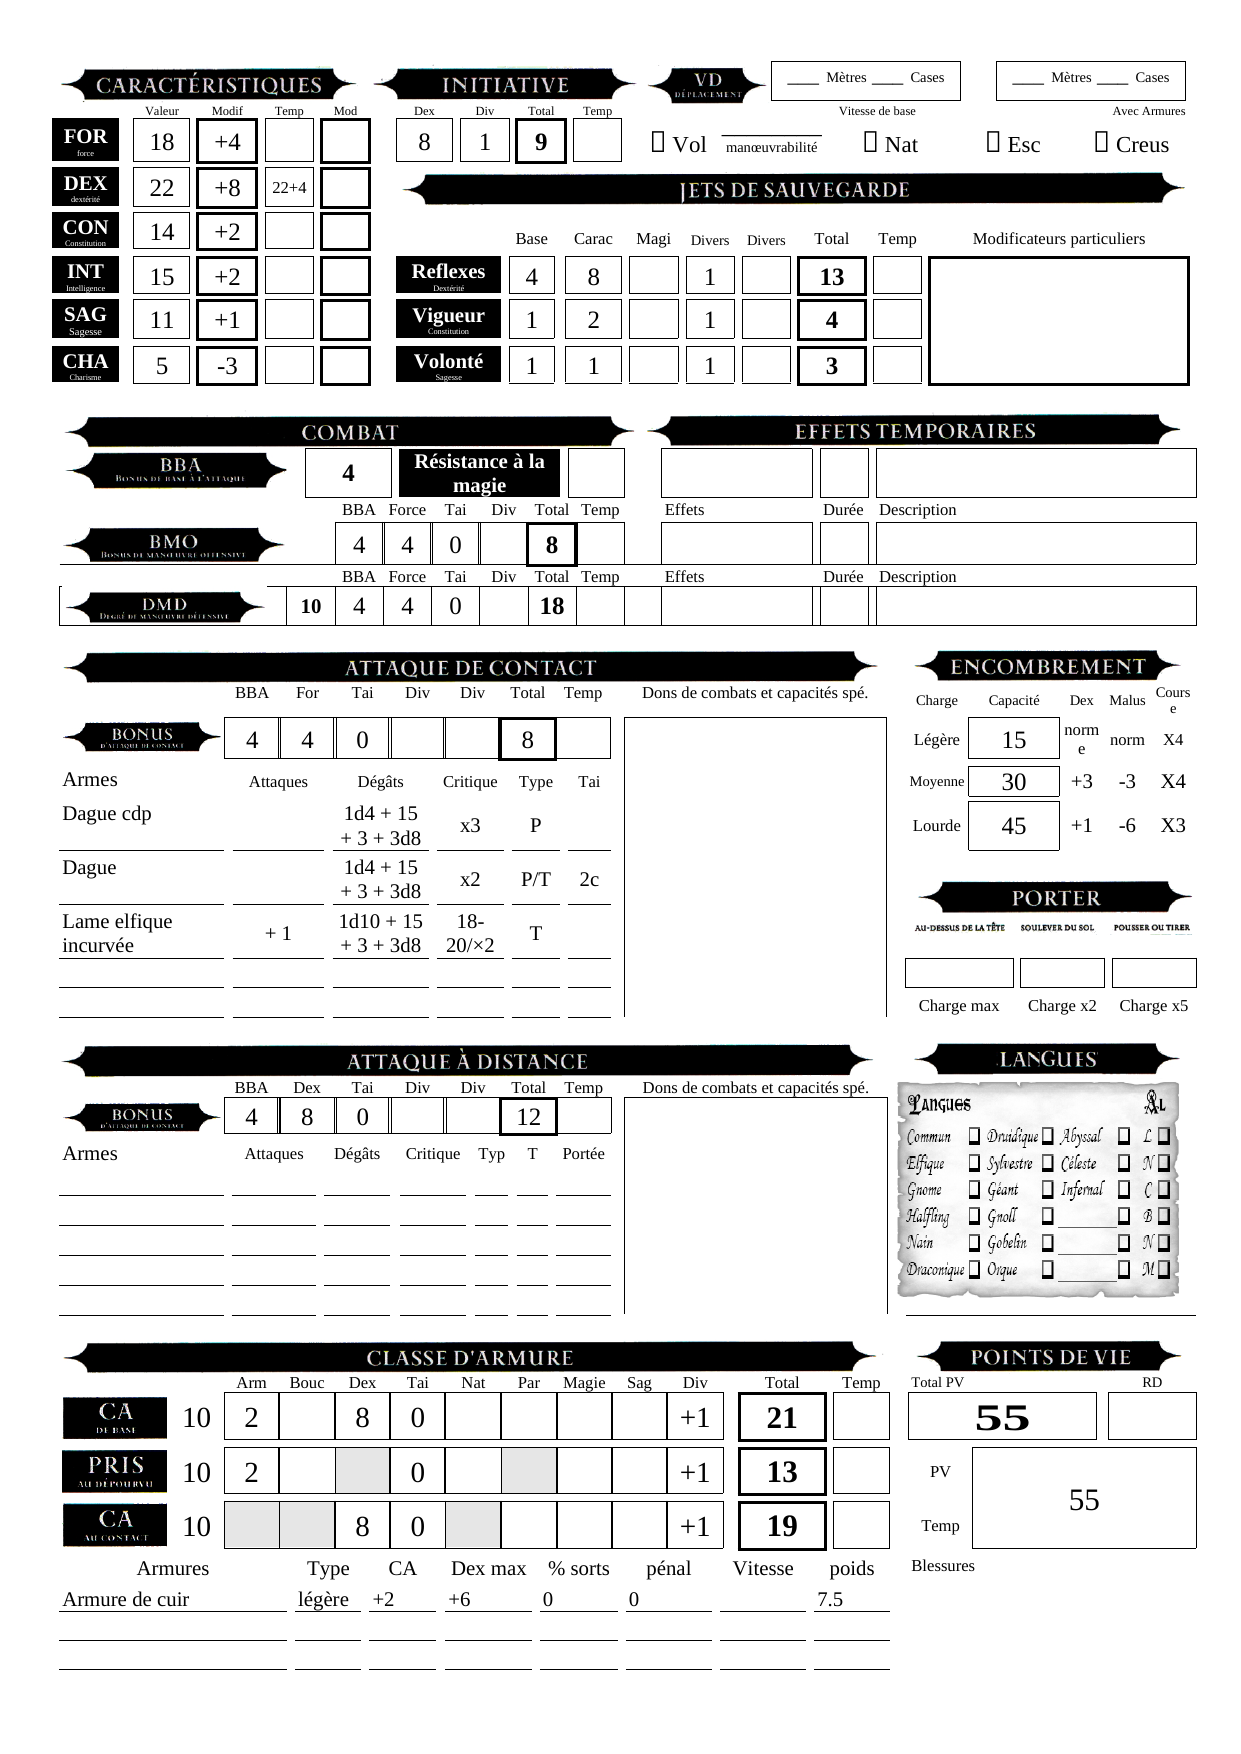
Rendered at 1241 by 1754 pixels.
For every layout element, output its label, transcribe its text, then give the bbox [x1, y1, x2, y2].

table_cell [908, 1493, 972, 1501]
table_cell [611, 1225, 624, 1230]
table_cell [510, 118, 515, 161]
table_cell [625, 1098, 887, 1315]
table_cell [888, 1133, 906, 1141]
table_cell [747, 1641, 806, 1645]
table_cell 0 [337, 1098, 388, 1133]
table_cell [865, 293, 873, 298]
table_cell [390, 1290, 400, 1315]
table_cell 1 [510, 347, 554, 382]
table_header [622, 104, 640, 118]
table_cell [333, 905, 429, 909]
table_cell [973, 1440, 1063, 1447]
table_cell [445, 1645, 532, 1669]
table_cell [501, 299, 509, 338]
table_cell [747, 1612, 806, 1616]
table_cell [392, 718, 443, 758]
table_cell [611, 1195, 624, 1201]
table_header Dons de combats et capacités spé. [625, 1078, 887, 1097]
table_cell [232, 1230, 316, 1255]
table_cell [501, 1494, 557, 1501]
table_cell [224, 1290, 232, 1315]
table_cell [626, 1645, 712, 1669]
table_cell [466, 1285, 475, 1290]
picture [62, 1450, 167, 1493]
table_cell [735, 256, 742, 293]
picture [59, 649, 1182, 684]
table_header Nat [445, 1374, 501, 1392]
table_cell [556, 1201, 611, 1225]
table_cell [678, 293, 686, 298]
table_cell [446, 718, 498, 758]
table_cell [119, 167, 133, 206]
table_cell [686, 248, 734, 256]
table_cell [921, 248, 929, 256]
table_cell [905, 855, 1196, 957]
table_cell [556, 1165, 611, 1171]
table_cell Armes [59, 1141, 224, 1165]
table_cell DEX dextérité [52, 167, 119, 206]
table_cell [930, 248, 1188, 256]
table_cell 1 [566, 347, 621, 382]
table_header [886, 684, 905, 717]
table_cell [611, 850, 624, 855]
table_cell [361, 1611, 369, 1616]
table_cell [445, 1612, 532, 1616]
table_cell [316, 1171, 324, 1195]
table_cell 9 [518, 121, 564, 161]
table_cell [555, 299, 565, 338]
table_cell [224, 1260, 232, 1285]
table_cell [314, 299, 320, 338]
table_cell +6 [445, 1587, 532, 1611]
table_cell X3 [1150, 801, 1196, 849]
table_cell [324, 1256, 390, 1260]
table_cell T [512, 909, 560, 957]
table_cell [52, 206, 119, 212]
table_cell [611, 1201, 624, 1225]
table_cell [224, 766, 232, 796]
table_cell Typ [475, 1141, 508, 1165]
text ___ Mètres ___ Cases [999, 63, 1182, 87]
table_cell [224, 1171, 232, 1195]
table_cell [59, 1171, 224, 1195]
table_cell [813, 522, 820, 563]
table_cell 4 [225, 718, 278, 758]
table_cell [742, 248, 790, 256]
table_cell Divers [686, 212, 734, 248]
table_cell [59, 1097, 224, 1133]
table_cell [224, 958, 232, 963]
table_cell [390, 1195, 400, 1201]
table_cell [390, 1201, 400, 1225]
table_cell [232, 1290, 316, 1315]
table_cell [720, 1645, 806, 1669]
table_header [821, 449, 868, 497]
table_cell [370, 293, 396, 298]
table_cell [508, 1171, 517, 1195]
table_cell [622, 346, 629, 382]
table_cell [466, 1195, 475, 1201]
table_cell [504, 796, 512, 801]
table_cell [224, 850, 232, 855]
table_cell [59, 1645, 287, 1669]
table_cell [814, 1641, 889, 1645]
table_cell [134, 162, 190, 167]
table_cell [59, 1447, 169, 1493]
table_cell [267, 587, 286, 625]
picture [62, 586, 267, 625]
table_cell [59, 1256, 224, 1260]
table_cell 4 [281, 718, 333, 758]
table_cell  Creus [1074, 118, 1188, 161]
table_cell [323, 349, 368, 382]
table_cell [806, 1611, 814, 1616]
table_cell [1109, 1440, 1154, 1447]
table_cell [873, 294, 921, 298]
table_cell [806, 1555, 814, 1579]
table_cell [734, 338, 742, 346]
table_cell [790, 338, 798, 346]
table_cell [324, 1201, 390, 1225]
table_header [813, 449, 820, 497]
table_cell Critique [400, 1141, 466, 1165]
table_cell [134, 249, 190, 256]
table_header [52, 104, 119, 118]
table_cell [258, 346, 265, 382]
table_cell [557, 1440, 612, 1447]
table_cell [618, 1611, 626, 1616]
table_cell [59, 796, 224, 801]
table_cell [739, 1496, 825, 1501]
table_header Course [1150, 683, 1196, 717]
table_cell [314, 167, 320, 206]
table_cell [873, 339, 921, 346]
table_cell [1109, 1549, 1154, 1555]
table_cell [877, 523, 1196, 563]
table_cell [390, 759, 445, 766]
table_cell [316, 1260, 324, 1285]
table_cell [466, 1201, 475, 1225]
table_cell +3 [1060, 766, 1104, 796]
table_cell [568, 993, 611, 1017]
table_cell [828, 118, 836, 161]
table_header Arm [224, 1374, 279, 1392]
table_cell [502, 1393, 556, 1439]
table_header Div [460, 104, 509, 118]
table_cell [169, 1548, 224, 1555]
table_cell Vitesse [720, 1555, 806, 1579]
table_header Total [500, 684, 555, 717]
table_cell [790, 293, 798, 298]
table_cell [839, 1549, 889, 1555]
table_cell [390, 1171, 400, 1195]
table_cell [295, 1641, 361, 1645]
table_cell [622, 212, 629, 248]
table_cell Attaques [233, 766, 324, 796]
table_cell [1059, 796, 1104, 801]
table_header ________manœuvrabilité [715, 104, 828, 161]
table_cell Carac [565, 212, 622, 248]
table_cell [224, 1612, 279, 1616]
table_cell [429, 904, 437, 909]
table_cell Divers [742, 212, 790, 248]
table_cell [169, 1641, 224, 1645]
table_cell [890, 1548, 908, 1555]
table_cell [169, 1439, 224, 1447]
table_cell [512, 959, 560, 963]
table_cell [313, 293, 321, 298]
table_cell [59, 851, 224, 855]
table_cell Portée [556, 1141, 611, 1165]
table_cell [969, 759, 1059, 766]
table_cell [333, 959, 429, 963]
table_cell [560, 958, 568, 963]
table_cell [720, 1616, 806, 1640]
table_cell [390, 1255, 400, 1260]
table_cell 4 [800, 302, 864, 338]
table_cell [224, 963, 232, 987]
table_cell [119, 299, 133, 338]
table_cell 7.5 [814, 1587, 889, 1611]
table_cell [678, 212, 686, 248]
table_cell [501, 248, 509, 256]
table_cell [825, 1439, 833, 1447]
table_cell [400, 1196, 466, 1201]
table_cell [568, 801, 611, 849]
table_cell [720, 1580, 806, 1587]
table_cell Attaques [232, 1141, 316, 1165]
table_cell [1014, 958, 1020, 987]
table_cell [119, 248, 134, 256]
table_cell [869, 587, 876, 625]
table_cell [436, 1640, 445, 1645]
table_cell [501, 256, 509, 293]
table_cell [190, 212, 196, 248]
table_cell [532, 1616, 540, 1640]
table_cell Dégâts [333, 766, 429, 796]
table_cell [790, 248, 798, 256]
table_cell [501, 212, 509, 248]
table_cell [396, 338, 501, 346]
table_cell [323, 259, 368, 293]
table_cell [814, 1580, 889, 1587]
table_cell [613, 1502, 666, 1547]
table_cell Div [480, 565, 528, 586]
table_cell [429, 993, 437, 1017]
table_cell [445, 1494, 501, 1501]
table_cell [59, 993, 224, 1017]
table_cell [1063, 1439, 1109, 1447]
table_cell [548, 1195, 556, 1201]
table_cell [324, 1230, 390, 1255]
table_cell [622, 299, 629, 338]
table_cell [316, 1290, 324, 1315]
table_cell Modificateurs particuliers [930, 212, 1188, 248]
table_cell [626, 1580, 712, 1587]
table_cell [712, 1616, 720, 1640]
table_cell X4 [1150, 766, 1196, 796]
table_cell [59, 1196, 224, 1201]
table_cell [743, 300, 790, 338]
table_cell Temp [908, 1501, 972, 1547]
table_cell [190, 206, 198, 212]
table_header [565, 104, 573, 118]
table_cell [791, 299, 797, 338]
table_cell [190, 346, 196, 382]
table_cell % sorts [540, 1555, 618, 1579]
table_cell Tai [568, 766, 611, 796]
table_cell [466, 1171, 475, 1195]
table_cell [59, 1439, 114, 1447]
table_cell [1021, 988, 1104, 993]
table_cell [560, 850, 568, 855]
table_cell [436, 1580, 445, 1587]
table_cell [324, 1171, 390, 1195]
picture [59, 1339, 1182, 1374]
table_header [877, 449, 1196, 497]
table_cell [475, 1290, 508, 1315]
table_cell poids [814, 1555, 889, 1579]
table_cell 55 [909, 1393, 1096, 1439]
table_cell [512, 851, 560, 855]
table_cell [1104, 987, 1112, 993]
table_cell [540, 1645, 618, 1669]
picture [62, 524, 285, 564]
table_cell [611, 993, 624, 1017]
table_cell [1150, 850, 1196, 855]
table_cell 3 [800, 349, 864, 382]
table_cell [611, 1255, 624, 1260]
table_cell Description [876, 565, 1196, 586]
table_cell [612, 1494, 667, 1501]
table_cell pénal [626, 1555, 712, 1579]
table_cell -6 [1104, 801, 1150, 849]
table_cell [59, 988, 224, 993]
table_cell [437, 959, 504, 963]
table_header Capacité [969, 684, 1059, 717]
table_cell [396, 212, 501, 248]
table_cell [613, 1393, 666, 1439]
table_header [569, 449, 624, 497]
table_cell [874, 300, 921, 338]
table_cell [324, 1165, 390, 1171]
table_cell [508, 1290, 517, 1315]
table_cell [678, 338, 686, 346]
table_cell 21 [741, 1395, 824, 1439]
table_cell 13 [800, 259, 864, 293]
table_cell [921, 338, 928, 346]
table_header Modif [198, 104, 257, 118]
table_header [1096, 1374, 1109, 1392]
table_cell [279, 1580, 287, 1587]
table_cell [500, 761, 555, 766]
table_cell 1d4 + 15 + 3 + 3d8 [333, 855, 429, 903]
table_cell [323, 170, 368, 206]
table_cell +1 [668, 1502, 723, 1547]
table_cell [611, 909, 624, 957]
table_cell [622, 118, 640, 161]
table_cell Base [509, 212, 554, 248]
table_header Div [445, 684, 500, 717]
table_cell [396, 248, 501, 256]
table_cell +1 [1060, 801, 1104, 849]
table_header Temp [556, 1078, 611, 1097]
table_cell [1104, 993, 1112, 1017]
table_cell [560, 963, 568, 987]
table_cell [59, 1641, 114, 1645]
table_cell [400, 1230, 466, 1255]
table_cell [806, 1580, 814, 1587]
table_cell [723, 1493, 739, 1501]
table_cell [720, 1641, 747, 1645]
table_cell [59, 959, 224, 963]
table_cell [548, 1171, 556, 1195]
table_cell [724, 1447, 738, 1493]
table_cell [390, 1141, 400, 1165]
table_cell Charge x2 [1021, 993, 1104, 1017]
table_cell Force [383, 497, 431, 522]
table_cell [712, 1580, 720, 1587]
table_header [190, 104, 198, 118]
table_cell [371, 118, 396, 161]
table_cell [558, 1502, 611, 1547]
table_cell Durée [820, 498, 868, 522]
table_cell [119, 212, 133, 248]
table_cell Dégâts [324, 1141, 390, 1165]
table_cell [286, 497, 335, 522]
table_cell -3 [199, 349, 255, 382]
table_cell [224, 1230, 232, 1255]
table_cell [233, 855, 324, 903]
table_cell [233, 988, 324, 993]
table_cell [630, 248, 678, 256]
table_cell  Vol [640, 118, 715, 161]
table_cell [233, 796, 324, 801]
table_cell [324, 855, 332, 903]
table_cell [287, 1580, 295, 1587]
table_cell +2 [199, 215, 255, 248]
table_cell [630, 339, 678, 346]
table_cell [611, 958, 624, 963]
table_cell [396, 162, 452, 167]
table_cell [134, 207, 190, 212]
table_cell [233, 801, 324, 849]
table_cell 0 [337, 718, 388, 758]
table_cell [190, 299, 196, 338]
table_cell [429, 963, 437, 987]
table_cell [679, 299, 686, 338]
table_cell [624, 497, 662, 522]
table_cell [258, 256, 265, 293]
table_cell [888, 1285, 906, 1290]
table_cell [712, 1645, 720, 1669]
table_cell [517, 1230, 548, 1255]
table_cell [266, 257, 313, 293]
table_cell [392, 1098, 443, 1133]
table_cell [232, 1226, 316, 1230]
table_header [611, 684, 624, 717]
table_cell [279, 1549, 335, 1555]
table_cell [504, 909, 512, 957]
table_cell [224, 909, 232, 957]
table_cell 2 [225, 1393, 278, 1439]
table_cell [224, 1549, 279, 1555]
table_cell [453, 161, 460, 167]
table_cell [739, 1551, 789, 1555]
table_cell [1063, 1549, 1109, 1555]
table_header [662, 449, 812, 497]
table_cell +4 [199, 121, 255, 161]
table_cell [865, 338, 873, 346]
table_cell [504, 801, 512, 849]
table_cell [890, 1501, 908, 1547]
table_header [906, 1078, 1196, 1315]
table_cell norme [1060, 717, 1104, 758]
table_cell [258, 167, 265, 206]
table_header Div [390, 1078, 445, 1097]
table_cell [508, 1225, 517, 1230]
table_cell 22+4 [266, 168, 313, 206]
table_header BBA [224, 1078, 279, 1097]
table_cell [436, 1616, 445, 1640]
table_cell [868, 497, 876, 522]
table_cell [504, 766, 512, 796]
table_cell [734, 248, 742, 256]
table_cell [371, 167, 396, 206]
table_cell [279, 1494, 335, 1501]
table_cell [114, 1493, 169, 1501]
table_cell [52, 248, 119, 256]
table_cell [712, 1587, 720, 1611]
table_cell [548, 1225, 556, 1230]
table_cell [1105, 958, 1112, 987]
table_cell [224, 1195, 232, 1201]
table_cell [548, 1141, 556, 1165]
table_cell [224, 1165, 232, 1171]
table_cell Tai [431, 565, 479, 586]
table_cell [257, 161, 265, 167]
table_header RD [1109, 1373, 1196, 1392]
table_cell [532, 1611, 540, 1616]
table_cell +8 [199, 170, 255, 206]
table_cell [114, 1580, 169, 1587]
table_cell  Nat [836, 118, 944, 161]
table_cell [287, 1640, 295, 1645]
table_cell [59, 1201, 224, 1225]
table_cell [501, 1136, 556, 1141]
table_cell [447, 1098, 499, 1133]
table_cell Force [383, 565, 431, 586]
table_cell [190, 338, 198, 346]
table_cell [224, 855, 232, 903]
table_cell 18 [134, 119, 189, 161]
table_cell [508, 1255, 517, 1260]
table_cell [618, 1555, 626, 1579]
table_cell [812, 497, 820, 522]
table_cell Effets [662, 498, 812, 522]
table_cell 0 [432, 587, 479, 625]
table_cell [280, 1502, 334, 1547]
table_cell [324, 909, 332, 957]
table_cell [224, 1134, 279, 1141]
table_cell [445, 1549, 501, 1555]
table_cell [265, 207, 313, 212]
table_cell Tai [431, 497, 479, 522]
table_cell [266, 347, 313, 382]
table_cell 10 [169, 1447, 224, 1493]
picture [62, 1503, 167, 1548]
table_cell 14 [134, 213, 189, 248]
table_cell [611, 801, 624, 849]
table_header BBA [224, 684, 280, 717]
table_cell [865, 248, 873, 256]
table_header Temp [573, 104, 622, 118]
table_cell Effets [662, 565, 812, 586]
table_cell [190, 118, 196, 161]
table_cell [333, 988, 429, 993]
table_cell [52, 161, 119, 167]
table_cell [1021, 959, 1104, 987]
table_cell [335, 1494, 390, 1501]
table_cell [333, 963, 429, 987]
table_cell [548, 1201, 556, 1225]
table_cell [429, 909, 437, 957]
table_cell [52, 293, 119, 298]
table_cell [324, 904, 332, 909]
table_cell [577, 587, 624, 625]
table_cell [370, 338, 396, 346]
table_cell [361, 1587, 369, 1611]
table_cell [390, 1549, 445, 1555]
table_header Temp [833, 1374, 889, 1392]
table_cell [114, 1641, 169, 1645]
table_cell [279, 1134, 335, 1141]
picture [62, 720, 221, 753]
table_cell [265, 339, 313, 346]
table_cell [887, 993, 905, 1017]
table_header [453, 104, 460, 118]
table_cell [508, 1141, 517, 1165]
table_header [887, 1078, 906, 1097]
table_cell [436, 1587, 445, 1611]
table_cell [509, 206, 1188, 212]
table_cell [720, 1587, 806, 1611]
table_cell [257, 248, 265, 256]
table_cell [922, 299, 928, 338]
table_cell [190, 248, 198, 256]
table_cell [618, 1645, 626, 1669]
table_header [59, 449, 286, 497]
table_cell [1013, 993, 1021, 1017]
table_cell [906, 959, 1013, 987]
picture [62, 1395, 167, 1440]
table_header [392, 449, 399, 497]
table_cell [679, 256, 686, 293]
table_cell [555, 256, 565, 293]
table_cell 1 [510, 300, 554, 338]
table_cell [333, 993, 429, 1017]
table_cell [134, 339, 190, 346]
table_cell [369, 1645, 436, 1669]
table_cell [548, 1285, 556, 1290]
table_cell [232, 1165, 316, 1171]
table_cell 8 [502, 720, 554, 758]
table_cell [502, 1448, 556, 1493]
table_cell [877, 587, 1196, 625]
table_cell [232, 1171, 316, 1195]
table_cell [611, 766, 624, 796]
table_cell [556, 1226, 611, 1230]
table_cell [723, 1548, 739, 1555]
table_cell [119, 256, 133, 293]
table_cell [59, 758, 224, 766]
table_cell [560, 909, 568, 957]
table_cell [313, 206, 321, 212]
table_cell [532, 1640, 540, 1645]
table_cell [662, 587, 812, 625]
table_cell [548, 1290, 556, 1315]
table_cell [324, 766, 332, 796]
table_cell [557, 1549, 612, 1555]
table_cell Blessures [908, 1555, 1196, 1669]
table_cell [480, 587, 528, 625]
table_header [59, 684, 224, 717]
table_cell [890, 1616, 908, 1640]
table_cell [59, 1493, 114, 1501]
table_cell Total [528, 567, 576, 586]
table_header [640, 104, 715, 118]
table_header Bouc [279, 1374, 335, 1392]
table_cell [286, 565, 335, 586]
table_cell [429, 766, 437, 796]
table_cell [1112, 988, 1196, 993]
table_cell [369, 1612, 436, 1616]
table_cell [335, 759, 390, 766]
table_cell [169, 1580, 224, 1587]
table_cell [556, 1290, 611, 1315]
table_cell [371, 299, 396, 338]
table_cell [720, 1612, 747, 1616]
picture [62, 1100, 221, 1133]
table_cell [558, 1098, 611, 1133]
table_cell CHA Charisme [52, 346, 119, 382]
table_cell Total [528, 497, 576, 522]
table_cell [59, 717, 224, 758]
table_header [611, 1078, 624, 1097]
table_header [59, 1374, 169, 1392]
table_cell [437, 905, 504, 909]
table_cell [475, 1256, 508, 1260]
table_cell [509, 294, 554, 298]
table_cell [504, 850, 512, 855]
table_cell [361, 1616, 369, 1640]
table_cell [280, 759, 335, 766]
table_cell [565, 248, 622, 256]
table_cell [624, 565, 662, 586]
table_cell 5 [134, 347, 189, 382]
table_cell [874, 347, 921, 382]
table_header For [280, 684, 335, 717]
table_cell [611, 1171, 624, 1195]
table_cell [612, 1549, 667, 1555]
table_cell [612, 1440, 667, 1447]
table_cell [59, 522, 286, 563]
table_cell [501, 346, 509, 382]
table_cell [1104, 850, 1150, 855]
table_cell 19 [741, 1504, 824, 1547]
table_cell [908, 1548, 972, 1555]
table_cell [735, 299, 742, 338]
table_cell [396, 206, 501, 212]
table_cell [611, 963, 624, 987]
table_cell [630, 294, 678, 298]
table_cell [888, 1230, 906, 1255]
table_cell 0 [626, 1587, 712, 1611]
picture [908, 878, 1193, 935]
table_cell [548, 1165, 556, 1171]
table_cell [232, 1286, 316, 1290]
table_cell [806, 1640, 814, 1645]
table_header Valeur [134, 104, 190, 118]
table_cell [724, 1392, 738, 1439]
table_cell [512, 905, 560, 909]
table_cell [973, 1549, 1063, 1555]
table_cell [371, 256, 396, 293]
table_cell [287, 1611, 295, 1616]
table_cell [612, 1097, 624, 1133]
table_header Div [390, 684, 445, 717]
table_cell [1154, 1440, 1196, 1447]
table_cell [370, 206, 396, 212]
table_cell Magi [630, 212, 678, 248]
table_cell [59, 1165, 224, 1171]
table_cell [324, 850, 332, 855]
table_cell x2 [437, 855, 504, 903]
table_cell [501, 1440, 557, 1447]
table_cell Volonté Sagesse [396, 346, 501, 382]
table_cell [323, 215, 368, 248]
table_cell [224, 987, 232, 993]
table_cell [873, 248, 921, 256]
table_cell +1 [668, 1448, 723, 1493]
table_header Tai [390, 1374, 445, 1392]
table_cell [190, 161, 198, 167]
table_header [890, 1374, 908, 1392]
table_cell [361, 1580, 369, 1587]
table_header Mod [321, 104, 369, 118]
table_cell [622, 256, 629, 293]
table_cell 8 [336, 1393, 389, 1439]
table_cell [887, 1290, 906, 1315]
table_cell [119, 206, 134, 212]
table_cell [400, 1290, 466, 1315]
table_cell [314, 346, 320, 382]
table_cell [324, 1286, 390, 1290]
table_cell [501, 1549, 557, 1555]
table_cell [532, 1587, 540, 1611]
table_cell [324, 1196, 390, 1201]
table_cell [890, 1640, 908, 1645]
table_cell [190, 256, 196, 293]
table_cell [279, 1440, 335, 1447]
table_cell [678, 248, 686, 256]
table_cell [324, 801, 332, 849]
table_cell [119, 118, 133, 161]
table_cell [224, 759, 280, 766]
table_cell [257, 206, 265, 212]
table_cell [446, 1448, 501, 1493]
table_cell [436, 1611, 445, 1616]
table_cell [224, 1285, 232, 1290]
table_cell [888, 1165, 906, 1171]
table_cell [905, 988, 1013, 993]
table_header [313, 104, 321, 118]
table_cell [445, 1641, 532, 1645]
table_cell [887, 801, 905, 849]
table_cell [324, 796, 332, 801]
table_cell [888, 1171, 906, 1195]
table_cell  Esc [959, 118, 1066, 161]
table_cell [466, 1255, 475, 1260]
table_cell [517, 1165, 548, 1171]
table_cell [568, 851, 611, 855]
table_cell [316, 1255, 324, 1260]
table_cell [224, 1440, 279, 1447]
table_cell [429, 801, 437, 849]
table_cell [323, 302, 368, 338]
table_cell Armes [59, 766, 224, 796]
table_cell [834, 1448, 889, 1493]
table_cell [265, 162, 313, 167]
table_cell [233, 851, 324, 855]
table_cell [734, 293, 742, 298]
table_cell 18 [529, 587, 576, 625]
table_cell Moyenne [905, 766, 968, 796]
table_cell [169, 1493, 224, 1501]
table_cell 4 [385, 523, 430, 563]
table_cell 15 [969, 718, 1059, 758]
table_header Par [501, 1374, 557, 1392]
table_cell [466, 1230, 475, 1255]
table_cell [59, 1612, 114, 1616]
table_cell [625, 522, 661, 563]
table_cell [890, 1439, 908, 1447]
table_cell [556, 1171, 611, 1195]
table_cell [316, 1285, 324, 1290]
table_cell [1104, 758, 1150, 766]
table_cell [266, 300, 313, 338]
table_cell [557, 718, 610, 758]
table_cell [504, 987, 512, 993]
table_cell [944, 118, 959, 161]
picture [399, 169, 1185, 206]
table_cell [390, 1285, 400, 1290]
table_cell [869, 522, 876, 563]
table_cell [512, 988, 560, 993]
table_cell [806, 1645, 814, 1669]
table_cell [190, 293, 198, 298]
table_cell Charge x5 [1112, 993, 1196, 1017]
text ___ Mètres ___ Cases [774, 63, 957, 87]
table_cell Critique [437, 766, 504, 796]
table_cell [512, 993, 560, 1017]
table_cell [611, 904, 624, 909]
table_cell [887, 717, 905, 758]
table_cell [888, 1195, 906, 1201]
table_cell [59, 497, 286, 522]
table_cell [931, 259, 1187, 382]
table_cell [814, 1612, 889, 1616]
table_cell [466, 1290, 475, 1315]
table_cell Lourde [905, 801, 968, 849]
table_cell 0 [391, 1502, 445, 1547]
table_cell [224, 904, 232, 909]
table_cell Dex max [445, 1555, 532, 1579]
table_cell [429, 850, 437, 855]
table_cell [370, 161, 396, 167]
table_cell [821, 587, 868, 625]
table_cell Armure de cuir [59, 1587, 287, 1611]
table_cell 2c [568, 855, 611, 903]
table_cell Temp [576, 498, 624, 522]
table_header Total [739, 1374, 825, 1392]
table_cell [233, 905, 324, 909]
table_cell [834, 1393, 889, 1439]
table_cell [436, 1645, 445, 1669]
table_header Div [667, 1374, 723, 1392]
table_cell [618, 1587, 626, 1611]
table_cell [466, 1225, 475, 1230]
table_cell 4 [225, 1098, 277, 1133]
table_cell [556, 1260, 611, 1285]
table_cell [548, 1230, 556, 1255]
table_cell [445, 1580, 532, 1587]
table_cell [568, 909, 611, 957]
table_cell [560, 904, 568, 909]
table_cell [821, 523, 868, 563]
table_cell [224, 1225, 232, 1230]
table_cell Type [295, 1555, 361, 1579]
table_cell [266, 213, 313, 248]
table_cell 0 [391, 1448, 444, 1493]
table_cell [1059, 850, 1104, 855]
table_cell 1 [687, 257, 734, 293]
table_cell [1113, 959, 1196, 987]
table_cell [1059, 758, 1104, 766]
table_cell 0 [433, 523, 478, 563]
picture [59, 61, 1181, 104]
table_cell [791, 256, 797, 293]
table_cell [887, 796, 905, 801]
table_cell Dague cdp [59, 801, 224, 849]
table_cell [335, 1440, 390, 1447]
table_header Dons de combats et capacités spé. [624, 684, 886, 717]
table_cell [445, 1134, 501, 1141]
table_cell [922, 346, 928, 382]
table_header Total [517, 104, 565, 118]
table_cell [371, 346, 396, 382]
table_cell [1066, 118, 1074, 161]
table_cell [905, 796, 969, 801]
table_cell Armures [59, 1555, 287, 1579]
table_cell [517, 1260, 548, 1285]
table_cell [295, 1616, 361, 1640]
table_cell 10 [287, 587, 335, 625]
table_cell [560, 855, 568, 903]
table_cell +1 [199, 302, 255, 338]
table_header [828, 104, 836, 118]
table_cell [517, 1256, 548, 1260]
table_cell [723, 1439, 739, 1447]
table_cell [568, 959, 611, 963]
table_header [625, 449, 661, 497]
table_cell Légère [905, 717, 968, 758]
table_cell 13 [741, 1450, 824, 1493]
table_cell [574, 119, 621, 161]
table_cell [712, 1640, 720, 1645]
table_header [59, 1078, 224, 1097]
table_cell [59, 1616, 287, 1640]
table_cell [59, 1290, 224, 1315]
table_cell [969, 797, 1059, 801]
table_cell [313, 248, 321, 256]
table_cell [369, 1616, 436, 1640]
table_cell + 1 [233, 909, 324, 957]
table_cell [812, 565, 820, 586]
table_cell [630, 300, 678, 338]
table_cell [743, 257, 790, 293]
table_cell [578, 523, 624, 563]
table_cell [323, 121, 368, 161]
table_cell Charge max [905, 993, 1013, 1017]
table_cell P [512, 801, 560, 849]
table_cell [554, 248, 565, 256]
table_cell [400, 1165, 466, 1171]
table_cell 0 [391, 1393, 444, 1439]
table_cell [119, 346, 133, 382]
table_cell [556, 1134, 611, 1141]
table_cell [324, 993, 332, 1017]
table_cell [888, 1255, 906, 1260]
table_cell 12 [502, 1100, 555, 1133]
table_cell [556, 1286, 611, 1290]
table_cell 15 [134, 257, 189, 293]
table_cell [789, 1548, 839, 1555]
table_cell [286, 522, 335, 563]
table_cell Dague [59, 855, 224, 903]
table_header Total PV [908, 1374, 1096, 1392]
table_cell [169, 1612, 224, 1616]
table_cell 4 [336, 587, 383, 625]
table_cell [453, 118, 460, 161]
table_cell [59, 963, 224, 987]
table_cell [396, 293, 501, 298]
table_cell [502, 1502, 556, 1547]
table_cell [517, 1290, 548, 1315]
table_cell [558, 1448, 611, 1493]
table_cell [558, 1393, 611, 1439]
table_cell [905, 758, 969, 766]
table_cell [232, 1256, 316, 1260]
table_cell [867, 346, 873, 382]
table_cell [400, 1256, 466, 1260]
table_cell [361, 1645, 369, 1669]
table_cell [611, 758, 624, 766]
table_cell [396, 167, 1188, 206]
table_cell [921, 212, 929, 248]
table_header Temp [555, 684, 611, 717]
table_cell [622, 338, 629, 346]
table_cell [890, 1587, 908, 1611]
table_cell [512, 796, 560, 801]
table_cell [232, 1260, 316, 1285]
table_cell [626, 1616, 712, 1640]
table_cell [611, 855, 624, 903]
table_cell [224, 1201, 232, 1225]
table_cell [548, 1255, 556, 1260]
table_cell [390, 1260, 400, 1285]
table_cell +2 [369, 1587, 436, 1611]
table_cell [568, 796, 611, 801]
table_cell 8 [281, 1098, 334, 1133]
table_cell [265, 249, 313, 256]
table_cell [390, 1165, 400, 1171]
table_cell [554, 212, 565, 248]
table_cell INT Intelligence [52, 256, 119, 293]
table_cell [922, 256, 928, 293]
table_cell [540, 1612, 618, 1616]
table_cell [333, 851, 429, 855]
table_cell 0 [540, 1587, 618, 1611]
table_header [723, 1374, 739, 1392]
table_cell [556, 1196, 611, 1201]
table_cell [314, 118, 320, 161]
table_cell [59, 1230, 224, 1255]
table_cell [625, 587, 661, 625]
table_cell [517, 1226, 548, 1230]
table_cell [874, 257, 921, 293]
table_cell Vigueur Constitution [396, 299, 501, 338]
table_cell [280, 1393, 334, 1439]
table_cell [742, 339, 790, 346]
table_cell [504, 855, 512, 903]
table_cell [517, 1196, 548, 1201]
table_cell [735, 346, 742, 382]
table_cell [429, 855, 437, 903]
table_cell [890, 1447, 908, 1493]
table_cell [460, 161, 1188, 167]
table_cell PV [908, 1447, 972, 1493]
table_cell [466, 1260, 475, 1285]
table_cell Temp [576, 565, 624, 586]
table_cell [224, 1494, 279, 1501]
table_cell légère [295, 1587, 361, 1611]
table_header Div [445, 1078, 501, 1097]
table_cell Durée [820, 565, 868, 586]
table_cell [233, 959, 324, 963]
table_cell [225, 1502, 279, 1547]
table_cell [400, 1171, 466, 1195]
table_cell [258, 299, 265, 338]
table_cell [667, 1440, 723, 1447]
table_cell [887, 958, 905, 963]
table_header [257, 104, 265, 118]
table_cell [814, 1645, 889, 1669]
table_cell [475, 1260, 508, 1285]
table_cell [1097, 1392, 1108, 1439]
table_cell [618, 1640, 626, 1645]
table_cell [540, 1616, 618, 1640]
table_cell [475, 1165, 508, 1171]
table_cell [508, 1285, 517, 1290]
table_cell [266, 119, 313, 161]
table_cell [316, 1195, 324, 1201]
table_cell 1d10 + 15 + 3 + 3d8 [333, 909, 429, 957]
table_cell [532, 1555, 540, 1579]
table_cell 8 [566, 257, 621, 293]
table_cell 8 [397, 119, 452, 161]
table_cell [59, 1580, 114, 1587]
table_cell [791, 346, 797, 382]
table_cell [369, 1580, 436, 1587]
table_cell [224, 796, 232, 801]
table_cell [611, 796, 624, 801]
table_cell [429, 958, 437, 963]
table_cell [508, 1201, 517, 1225]
table_cell [618, 1616, 626, 1640]
table_cell [806, 1587, 814, 1611]
table_cell [446, 1393, 500, 1439]
table_cell [560, 987, 568, 993]
table_cell CON Constitution [52, 212, 119, 248]
table_cell [287, 1555, 295, 1579]
table_cell [119, 338, 134, 346]
table_cell [517, 1286, 548, 1290]
table_cell [834, 1502, 889, 1547]
table_cell [324, 1226, 390, 1230]
table_cell [540, 1580, 618, 1587]
table_cell [445, 1616, 532, 1640]
table_cell [295, 1580, 361, 1587]
table_cell [335, 1549, 390, 1555]
table_cell 11 [134, 300, 189, 338]
table_cell [555, 759, 611, 766]
table_cell [224, 801, 232, 849]
table_cell [790, 212, 798, 248]
table_cell [739, 1442, 825, 1447]
table_cell [390, 1440, 445, 1447]
table_cell [798, 341, 865, 346]
table_cell [887, 909, 905, 957]
table_cell [1150, 758, 1196, 766]
table_cell 1 [687, 347, 734, 382]
table_header Dex [1059, 684, 1104, 717]
table_cell [504, 958, 512, 963]
table_cell [436, 1555, 445, 1579]
table_cell [316, 1230, 324, 1255]
table_header [825, 1374, 833, 1392]
table_cell [114, 1548, 169, 1555]
table_cell [887, 850, 905, 855]
table_cell [890, 1493, 908, 1501]
table_cell [371, 212, 396, 248]
table_cell [400, 1286, 466, 1290]
table_cell [333, 796, 429, 801]
table_cell [59, 905, 224, 909]
table_cell [888, 1201, 906, 1225]
table_cell [888, 1225, 906, 1230]
table_cell [890, 1580, 908, 1587]
table_cell [390, 1225, 400, 1230]
table_cell [887, 987, 905, 993]
table_cell [134, 294, 190, 298]
table_cell [52, 338, 119, 346]
table_cell [540, 1641, 618, 1645]
table_header [370, 104, 396, 118]
table_cell [613, 1448, 666, 1493]
table_cell [827, 1392, 833, 1439]
table_cell [190, 167, 196, 206]
table_cell [556, 1256, 611, 1260]
table_cell [481, 523, 526, 563]
table_cell 4 [510, 257, 554, 293]
table_cell 1d4 + 15 + 3 + 3d8 [333, 801, 429, 849]
table_cell [321, 251, 369, 256]
table_cell [565, 339, 622, 346]
table_cell [475, 1201, 508, 1225]
table_cell [622, 248, 629, 256]
table_cell [316, 1201, 324, 1225]
table_cell [560, 993, 568, 1017]
table_cell [224, 1580, 279, 1587]
table_cell [390, 1230, 400, 1255]
table_cell [390, 1494, 445, 1501]
table_header Magie [557, 1374, 612, 1392]
table_cell [611, 987, 624, 993]
table_cell [233, 963, 324, 987]
table_cell [833, 1440, 889, 1447]
table_cell [887, 904, 905, 909]
table_header Résistance à la magie [399, 449, 560, 497]
table_cell [369, 1641, 436, 1645]
table_header Total [501, 1078, 556, 1097]
table_cell T [517, 1141, 548, 1165]
table_cell [508, 1230, 517, 1255]
table_cell [475, 1230, 508, 1255]
table_cell [679, 346, 686, 382]
table_cell [59, 1548, 114, 1555]
table_cell 45 [969, 802, 1059, 849]
table_cell [224, 1141, 232, 1165]
table_cell [813, 587, 820, 625]
table_cell [324, 958, 332, 963]
table_cell [287, 1616, 295, 1640]
table_cell [445, 1440, 501, 1447]
table_cell [743, 347, 790, 382]
table_cell [908, 1440, 972, 1447]
table_cell [59, 1392, 169, 1439]
table_cell [316, 1225, 324, 1230]
table_cell [119, 293, 134, 298]
table_cell [324, 1290, 390, 1315]
table_cell [890, 1645, 908, 1669]
table_cell [437, 988, 504, 993]
table_cell [437, 796, 504, 801]
table_cell [1150, 796, 1196, 801]
table_cell Total [798, 212, 865, 248]
table_header Temp [265, 104, 313, 118]
table_cell [295, 1612, 361, 1616]
table_cell [508, 1195, 517, 1201]
table_cell BBA [335, 498, 383, 522]
table_cell [437, 963, 504, 987]
table_cell [59, 1501, 169, 1547]
table_cell [568, 905, 611, 909]
table_cell [324, 987, 332, 993]
table_cell [504, 904, 512, 909]
table_cell [532, 1580, 540, 1587]
table_cell [321, 341, 369, 346]
table_cell [618, 1580, 626, 1587]
table_cell [509, 248, 554, 256]
table_cell [504, 993, 512, 1017]
table_cell [475, 1196, 508, 1201]
table_cell [475, 1171, 508, 1195]
table_cell [825, 1493, 833, 1501]
table_cell [512, 963, 560, 987]
table_cell [336, 1448, 389, 1493]
table_cell [833, 1494, 889, 1501]
table_cell [224, 993, 232, 1017]
table_cell [686, 339, 734, 346]
table_cell [611, 717, 624, 758]
table_header [869, 449, 876, 497]
table_cell [400, 1260, 466, 1285]
table_cell [59, 565, 286, 586]
table_cell [667, 1494, 723, 1501]
table_cell SAG Sagesse [52, 299, 119, 338]
table_cell [257, 293, 265, 298]
table_cell [556, 1230, 611, 1255]
table_cell 18-20/×2 [437, 909, 504, 957]
table_cell [611, 1141, 624, 1165]
table_cell [890, 1611, 908, 1616]
table_cell [565, 294, 622, 298]
table_cell [887, 758, 905, 766]
table_cell [630, 257, 678, 293]
table_cell Lame elfique incurvée [59, 909, 224, 957]
table_cell [611, 1230, 624, 1255]
table_cell 55 [973, 1448, 1196, 1547]
table_cell [466, 1141, 475, 1165]
table_cell [890, 1555, 908, 1579]
table_cell norm [1104, 717, 1150, 758]
table_cell [390, 1134, 445, 1141]
table_cell [611, 1290, 624, 1315]
table_cell [557, 1494, 612, 1501]
table_cell 4 [336, 523, 382, 563]
table_cell 10 [169, 1392, 224, 1439]
table_cell Description [876, 498, 1196, 522]
table_cell [316, 1141, 324, 1165]
table_cell [567, 118, 573, 161]
table_cell [560, 766, 568, 796]
table_cell [324, 963, 332, 987]
table_cell [888, 1260, 906, 1285]
table_cell [504, 963, 512, 987]
table_cell [667, 1549, 723, 1555]
table_cell P/T [512, 855, 560, 903]
table_cell 30 [969, 767, 1059, 796]
table_cell 4 [384, 587, 431, 625]
table_cell [1154, 1549, 1196, 1555]
table_cell [517, 1201, 548, 1225]
table_cell [734, 212, 742, 248]
table_cell BBA [335, 565, 383, 586]
table_cell [625, 718, 886, 1017]
table_header 4 [306, 449, 391, 497]
table_cell [287, 1587, 295, 1611]
table_header [560, 449, 568, 497]
table_cell [568, 963, 611, 987]
table_cell [548, 1260, 556, 1285]
table_header Dex [396, 104, 452, 118]
table_cell [827, 1447, 833, 1493]
table_cell [314, 256, 320, 293]
table_cell [232, 1201, 316, 1225]
table_cell 1 [461, 119, 509, 161]
table_header Malus [1104, 684, 1150, 717]
table_header Avec Armures [996, 104, 1188, 118]
table_cell [295, 1645, 361, 1669]
table_header Dex [279, 1078, 335, 1097]
table_cell [887, 963, 905, 987]
table_cell [59, 1133, 224, 1141]
table_cell [224, 1255, 232, 1260]
table_cell CA [369, 1555, 436, 1579]
table_cell 8 [336, 1502, 389, 1547]
table_cell [509, 339, 554, 346]
table_cell [313, 161, 321, 167]
table_cell [806, 1616, 814, 1640]
table_cell [114, 1612, 169, 1616]
table_cell [724, 1501, 738, 1547]
table_cell [324, 1260, 390, 1285]
table_cell [1109, 1393, 1196, 1439]
table_cell [265, 294, 313, 298]
table_cell [437, 993, 504, 1017]
table_header [119, 104, 134, 118]
table_cell [611, 1260, 624, 1285]
picture [59, 1041, 1181, 1078]
table_header Sag [612, 1374, 667, 1392]
table_cell [258, 118, 265, 161]
table_cell [969, 851, 1059, 855]
table_cell [437, 851, 504, 855]
table_cell [888, 1141, 906, 1165]
table_cell [59, 1260, 224, 1285]
table_cell [554, 338, 565, 346]
table_cell Div [480, 497, 528, 522]
table_cell [888, 1097, 906, 1133]
table_cell [611, 1285, 624, 1290]
table_cell [335, 1134, 390, 1141]
table_cell [400, 1226, 466, 1230]
table_cell [865, 212, 873, 248]
table_cell [475, 1226, 508, 1230]
table_cell [361, 1555, 369, 1579]
table_header Vitesse de base [836, 104, 996, 118]
table_cell [508, 1165, 517, 1171]
picture [59, 409, 1181, 494]
table_header Charge [905, 684, 969, 717]
table_cell [445, 759, 500, 766]
table_cell [686, 294, 734, 298]
table_cell Reflexes Dextérité [396, 256, 501, 293]
table_cell [890, 1392, 908, 1439]
table_cell [555, 346, 565, 382]
table_cell [742, 294, 790, 298]
table_cell [119, 161, 134, 167]
table_cell [429, 796, 437, 801]
table_cell 2 [566, 300, 621, 338]
table_cell [532, 1645, 540, 1669]
table_header Dex [335, 1374, 390, 1392]
table_cell [868, 565, 876, 586]
table_cell [662, 523, 812, 563]
table_cell X4 [1150, 717, 1196, 758]
table_cell FOR force [52, 118, 119, 161]
table_cell [198, 251, 257, 256]
table_cell [1104, 796, 1150, 801]
table_cell -3 [1104, 766, 1150, 796]
table_cell [501, 293, 509, 298]
table_cell [466, 1165, 475, 1171]
table_cell x3 [437, 801, 504, 849]
table_cell [1013, 987, 1021, 993]
table_cell [314, 212, 320, 248]
table_cell 10 [169, 1501, 224, 1547]
table_cell [611, 1133, 624, 1141]
table_cell Temp [873, 212, 921, 248]
table_cell [313, 338, 321, 346]
table_cell [114, 1439, 169, 1447]
table_cell [475, 1286, 508, 1290]
table_cell [867, 256, 873, 293]
table_cell +1 [668, 1393, 723, 1439]
table_cell 2 [225, 1448, 278, 1493]
table_header Tai [335, 684, 390, 717]
table_cell [712, 1555, 720, 1579]
table_cell [554, 293, 565, 298]
table_header [169, 1374, 224, 1392]
table_cell [887, 855, 905, 903]
table_cell [630, 347, 678, 382]
table_cell [517, 1171, 548, 1195]
table_cell [712, 1611, 720, 1616]
table_cell [233, 993, 324, 1017]
table_cell [568, 988, 611, 993]
table_cell [905, 850, 969, 855]
table_cell [258, 212, 265, 248]
table_cell [626, 1612, 712, 1616]
table_cell [798, 248, 865, 256]
table_cell [232, 1196, 316, 1201]
table_cell [867, 299, 873, 338]
table_cell [814, 1616, 889, 1640]
table_cell [287, 1645, 295, 1669]
table_cell 1 [687, 300, 734, 338]
table_cell Type [512, 766, 560, 796]
table_cell [887, 766, 905, 796]
table_cell [560, 796, 568, 801]
table_cell +2 [199, 259, 255, 293]
table_cell [370, 248, 396, 256]
table_cell [400, 1201, 466, 1225]
table_cell [198, 341, 257, 346]
table_cell [501, 338, 509, 346]
table_cell [59, 1226, 224, 1230]
table_cell [361, 1640, 369, 1645]
table_header Tai [335, 1078, 390, 1097]
table_cell [429, 987, 437, 993]
table_cell 8 [529, 525, 574, 563]
table_cell [501, 206, 509, 212]
table_cell [827, 1501, 833, 1547]
table_cell [508, 1260, 517, 1285]
table_cell [280, 1448, 335, 1493]
table_cell [316, 1165, 324, 1171]
table_cell [224, 1641, 279, 1645]
table_cell [560, 801, 568, 849]
table_header [509, 104, 517, 118]
table_cell [626, 1641, 712, 1645]
table_header [286, 449, 305, 497]
table_cell [611, 1165, 624, 1171]
table_cell [257, 338, 265, 346]
table_cell [59, 1286, 224, 1290]
table_cell [446, 1502, 500, 1547]
table_cell 22 [134, 168, 189, 206]
